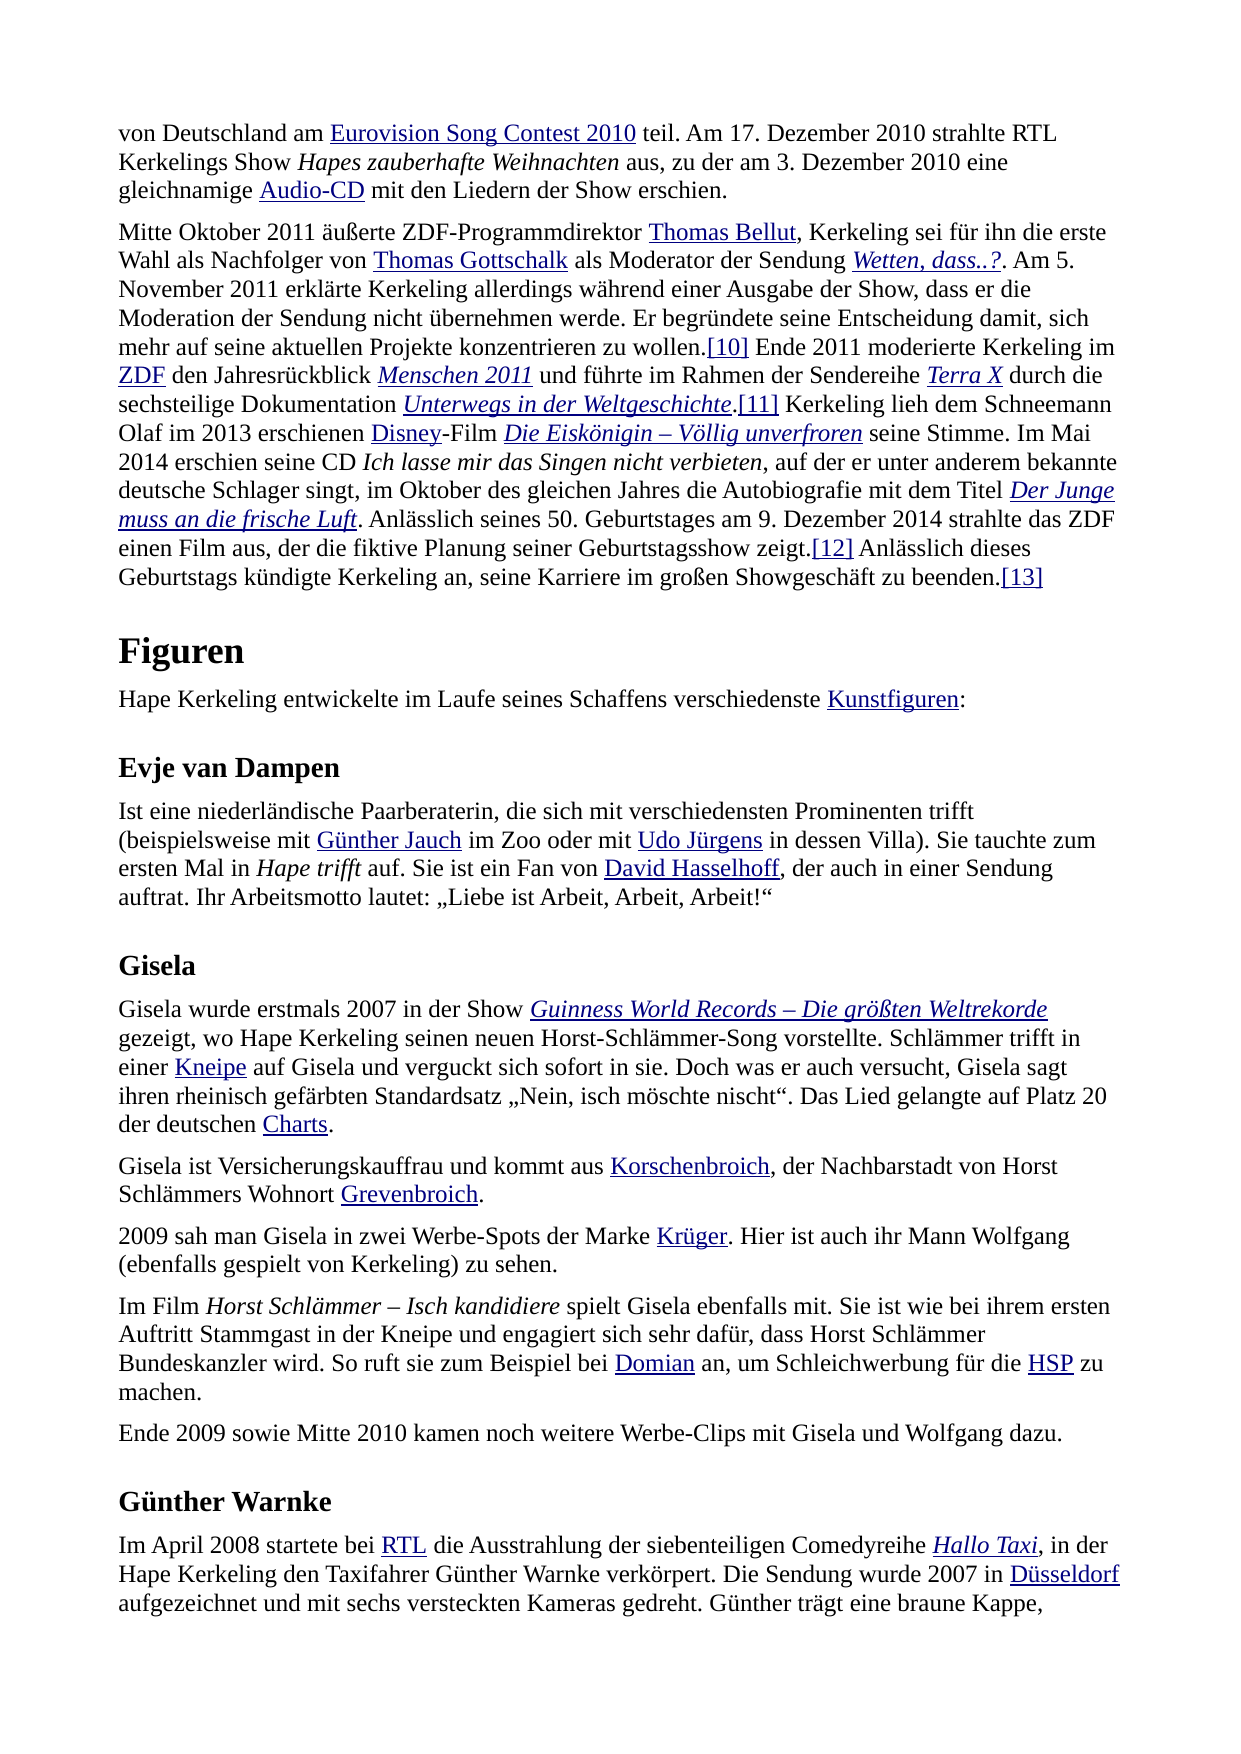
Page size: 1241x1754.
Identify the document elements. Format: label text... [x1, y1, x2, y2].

text Im April 2008 startete bei RTL die Ausstrahlung der siebenteiligen Comedyreihe Hallo Taxi, in der Hape Kerkeling den Taxifahrer Günther Warnke verkörpert. Die Sendung wurde 2007 in Düsseldorf aufgezeichnet und mit sechs versteckten Kameras gedreht. Günther trägt eine braune Kappe, [118, 1531, 1122, 1617]
text Mitte Oktober 2011 äußerte ZDF-Programmdirektor Thomas Bellut, Kerkeling sei für ihn die erste Wahl als Nachfolger von Thomas Gottschalk als Moderator der Sendung Wetten, dass..?. Am 5. November 2011 erklärte Kerkeling allerdings während einer Ausgabe der Show, dass er die Moderation der Sendung nicht übernehmen werde. Er begründete seine Entscheidung damit, sich mehr auf seine aktuellen Projekte konzentrieren zu wollen.[10] Ende 2011 moderierte Kerkeling im ZDF den Jahresrückblick Menschen 2011 und führte im Rahmen der Sendereihe Terra X durch die sechsteilige Dokumentation Unterwegs in der Weltgeschichte.[11] Kerkeling lieh dem Schneemann Olaf im 2013 erschienen Disney-Film Die Eiskönigin – Völlig unverfroren seine Stimme. Im Mai 2014 erschien seine CD Ich lasse mir das Singen nicht verbieten, auf der er unter anderem bekannte deutsche Schlager singt, im Oktober des gleichen Jahres die Autobiografie mit dem Titel Der Junge muss an die frische Luft. Anlässlich seines 50. Geburtstages am 9. Dezember 2014 strahlte das ZDF einen Film aus, der die fiktive Planung seiner Geburtstagsshow zeigt.[12] Anlässlich dieses Geburtstags kündigte Kerkeling an, seine Karriere im großen Showgeschäft zu beenden.[13] [118, 217, 1122, 591]
text Ende 2009 sowie Mitte 2010 kamen noch weitere Werbe-Clips mit Gisela und Wolfgang dazu. [118, 1418, 1122, 1447]
text Im Film Horst Schlämmer – Isch kandidiere spielt Gisela ebenfalls mit. Sie ist wie bei ihrem ersten Auftritt Stammgast in der Kneipe und engagiert sich sehr dafür, dass Horst Schlämmer Bundeskanzler wird. So ruft sie zum Beispiel bei Domian an, um Schleichwerbung für die HSP zu machen. [118, 1291, 1122, 1406]
text von Deutschland am Eurovision Song Contest 2010 teil. Am 17. Dezember 2010 strahlte RTL Kerkelings Show Hapes zauberhafte Weihnachten aus, zu der am 3. Dezember 2010 eine gleichnamige Audio-CD mit den Liedern der Show erschien. [118, 118, 1122, 204]
text Gisela wurde erstmals 2007 in der Show Guinness World Records – Die größten Weltrekorde gezeigt, wo Hape Kerkeling seinen neuen Horst-Schlämmer-Song vorstellte. Schlämmer trifft in einer Kneipe auf Gisela und verguckt sich sofort in sie. Doch was er auch versucht, Gisela sagt ihren rheinisch gefärbten Standardsatz „Nein, isch möschte nischt“. Das Lied gelangte auf Platz 20 der deutschen Charts. [118, 994, 1122, 1138]
text Ist eine niederländische Paarberaterin, die sich mit verschiedensten Prominenten trifft (beispielsweise mit Günther Jauch im Zoo oder mit Udo Jürgens in dessen Villa). Sie tauchte zum ersten Mal in Hape trifft auf. Sie ist ein Fan von David Hasselhoff, der auch in einer Sendung auftrat. Ihr Arbeitsmotto lautet: „Liebe ist Arbeit, Arbeit, Arbeit!“ [118, 796, 1122, 911]
text 2009 sah man Gisela in zwei Werbe-Spots der Marke Krüger. Hier ist auch ihr Mann Wolfgang (ebenfalls gespielt von Kerkeling) zu sehen. [118, 1221, 1122, 1278]
subtitle Gisela [118, 948, 1122, 982]
subtitle Evje van Dampen [118, 750, 1122, 783]
text Gisela ist Versicherungskauffrau und kommt aus Korschenbroich, der Nachbarstadt von Horst Schlämmers Wohnort Grevenbroich. [118, 1151, 1122, 1208]
subtitle Günther Warnke [118, 1484, 1122, 1518]
text Hape Kerkeling entwickelte im Laufe seines Schaffens verschiedenste Kunstfiguren: [118, 684, 1122, 712]
subtitle Figuren [118, 628, 1122, 671]
